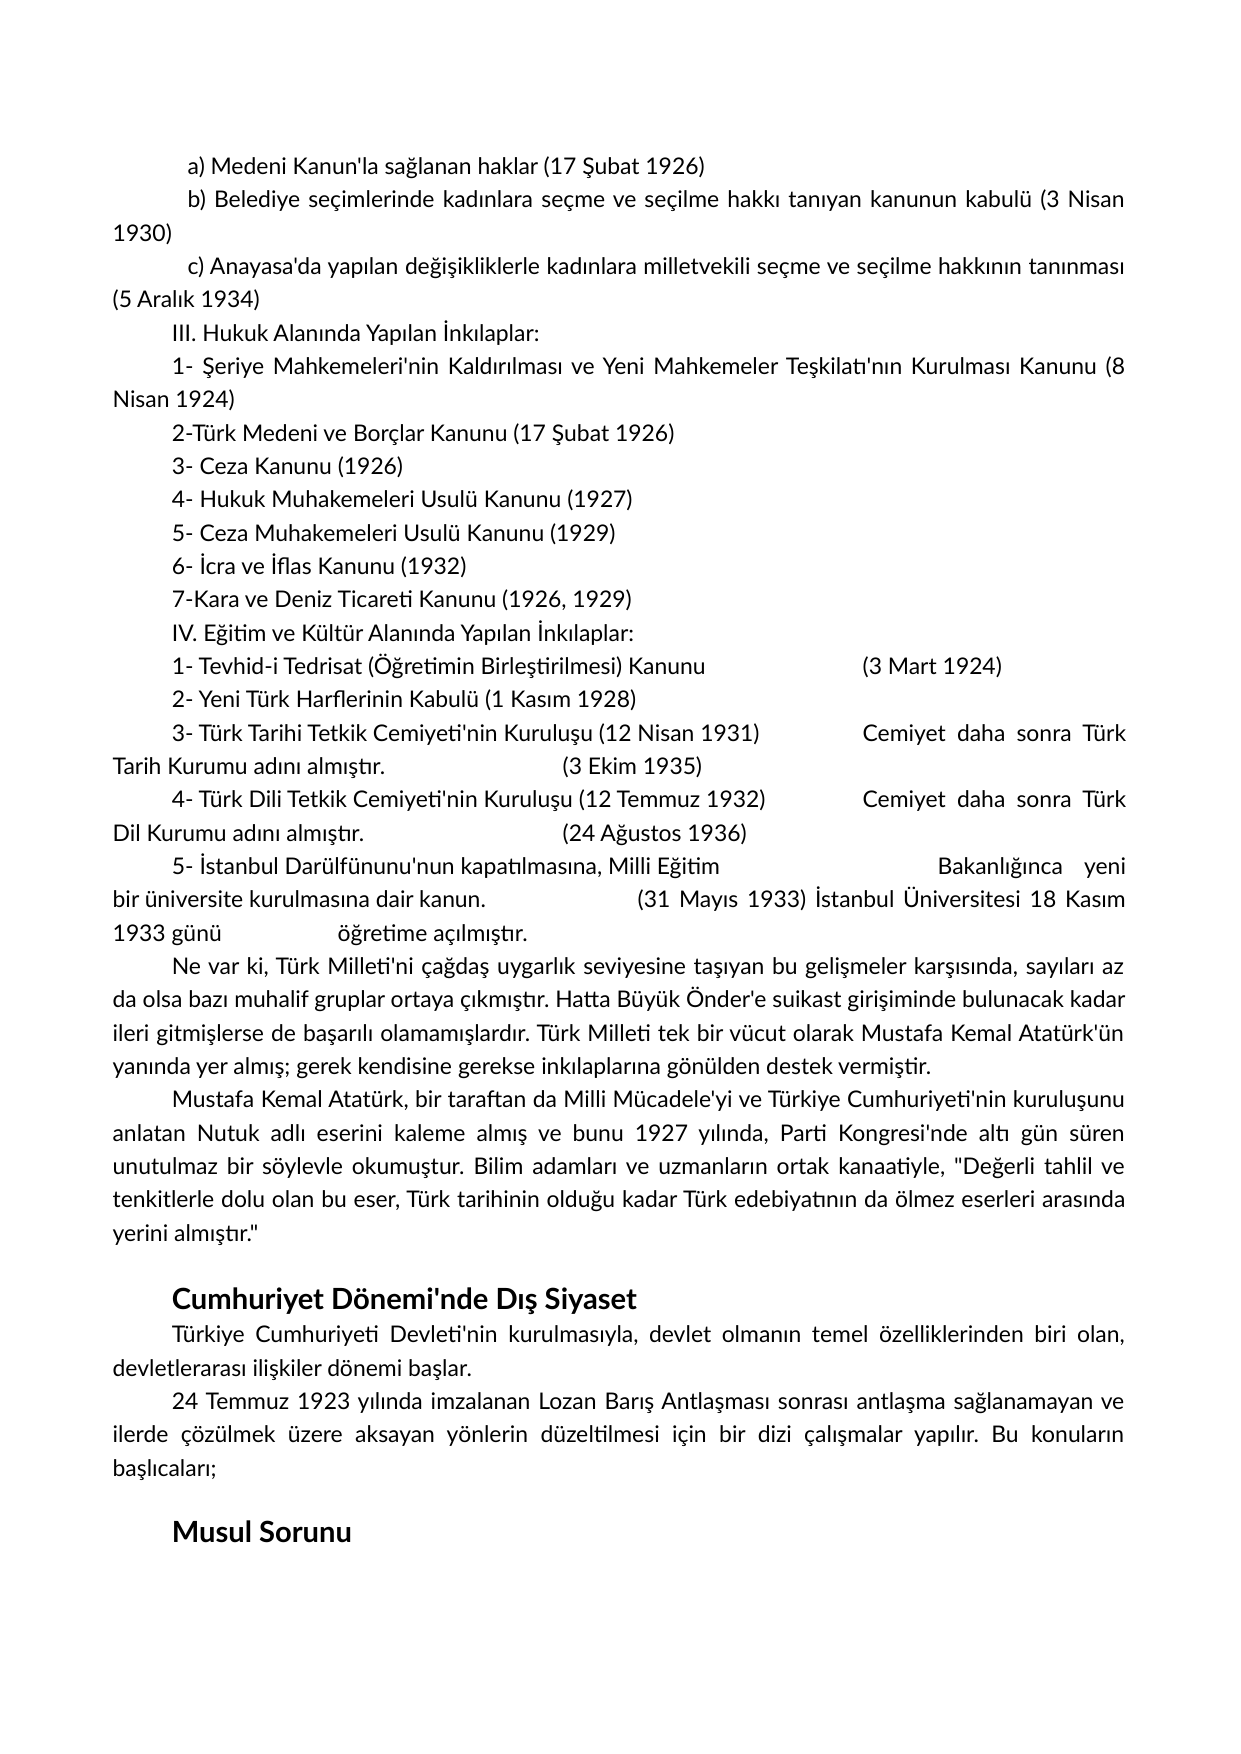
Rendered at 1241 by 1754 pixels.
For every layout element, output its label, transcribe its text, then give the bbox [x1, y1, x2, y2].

text Türkiye Cumhuriyeti Devleti'nin kurulmasıyla, devlet olmanın temel özelliklerinden biri olan, devletlerarası ilişkiler dönemi başlar. [112, 1316, 1126, 1383]
text b) Belediye seçimlerinde kadınlara seçme ve seçilme hakkı tanıyan kanunun kabulü (3 Nisan 1930) [112, 181, 1126, 248]
text 3- Ceza Kanunu (1926) [112, 448, 1126, 481]
text c) Anayasa'da yapılan değişikliklerle kadınlara milletvekili seçme ve seçilme hakkının tanınması (5 Aralık 1934) [112, 248, 1126, 314]
text Musul Sorunu [112, 1516, 1126, 1549]
text IV. Eğitim ve Kültür Alanında Yapılan İnkılaplar: [112, 614, 1126, 648]
text III. Hukuk Alanında Yapılan İnkılaplar: [112, 314, 1126, 348]
text Ne var ki, Türk Milleti'ni çağdaş uygarlık seviyesine taşıyan bu gelişmeler karşısında, sayıları az da olsa bazı muhalif gruplar ortaya çıkmıştır. Hatta Büyük Önder'e suikast girişiminde bulunacak kadar ileri gitmişlerse de başarılı olamamışlardır. Türk Milleti tek bir vücut olarak Mustafa Kemal Atatürk'ün yanında yer almış; gerek kendisine gerekse inkılaplarına gönülden destek vermiştir. [112, 948, 1126, 1081]
text 2- Yeni Türk Harflerinin Kabulü (1 Kasım 1928) [112, 681, 1126, 714]
text 1- Tevhid-i Tedrisat (Öğretimin Birleştirilmesi) Kanunu (3 Mart 1924) [112, 648, 1126, 681]
text 7-Kara ve Deniz Ticareti Kanunu (1926, 1929) [112, 581, 1126, 614]
text 24 Temmuz 1923 yılında imzalanan Lozan Barış Antlaşması sonrası antlaşma sağlanamayan ve ilerde çözülmek üzere aksayan yönlerin düzeltilmesi için bir dizi çalışmalar yapılır. Bu konuların başlıcaları; [112, 1383, 1126, 1483]
text Mustafa Kemal Atatürk, bir taraftan da Milli Mücadele'yi ve Türkiye Cumhuriyeti'nin kuruluşunu anlatan Nutuk adlı eserini kaleme almış ve bunu 1927 yılında, Parti Kongresi'nde altı gün süren unutulmaz bir söylevle okumuştur. Bilim adamları ve uzmanların ortak kanaatiyle, "Değerli tahlil ve tenkitlerle dolu olan bu eser, Türk tarihinin olduğu kadar Türk edebiyatının da ölmez eserleri arasında yerini almıştır." [112, 1081, 1126, 1248]
text 5- İstanbul Darülfünunu'nun kapatılmasına, Milli Eğitim Bakanlığınca yeni bir üniversite kurulmasına dair kanun. (31 Mayıs 1933) İstanbul Üniversitesi 18 Kasım 1933 günü öğretime açılmıştır. [112, 848, 1126, 948]
text 6- İcra ve İflas Kanunu (1932) [112, 548, 1126, 581]
text 2-Türk Medeni ve Borçlar Kanunu (17 Şubat 1926) [112, 414, 1126, 448]
text 5- Ceza Muhakemeleri Usulü Kanunu (1929) [112, 514, 1126, 548]
text Cumhuriyet Dönemi'nde Dış Siyaset [112, 1281, 1126, 1316]
text 3- Türk Tarihi Tetkik Cemiyeti'nin Kuruluşu (12 Nisan 1931) Cemiyet daha sonra Türk Tarih Kurumu adını almıştır. (3 Ekim 1935) [112, 714, 1126, 781]
text a) Medeni Kanun'la sağlanan haklar (17 Şubat 1926) [112, 148, 1126, 181]
text 1- Şeriye Mahkemeleri'nin Kaldırılması ve Yeni Mahkemeler Teşkilatı'nın Kurulması Kanunu (8 Nisan 1924) [112, 348, 1126, 414]
text 4- Türk Dili Tetkik Cemiyeti'nin Kuruluşu (12 Temmuz 1932) Cemiyet daha sonra Türk Dil Kurumu adını almıştır. (24 Ağustos 1936) [112, 781, 1126, 848]
text 4- Hukuk Muhakemeleri Usulü Kanunu (1927) [112, 481, 1126, 514]
